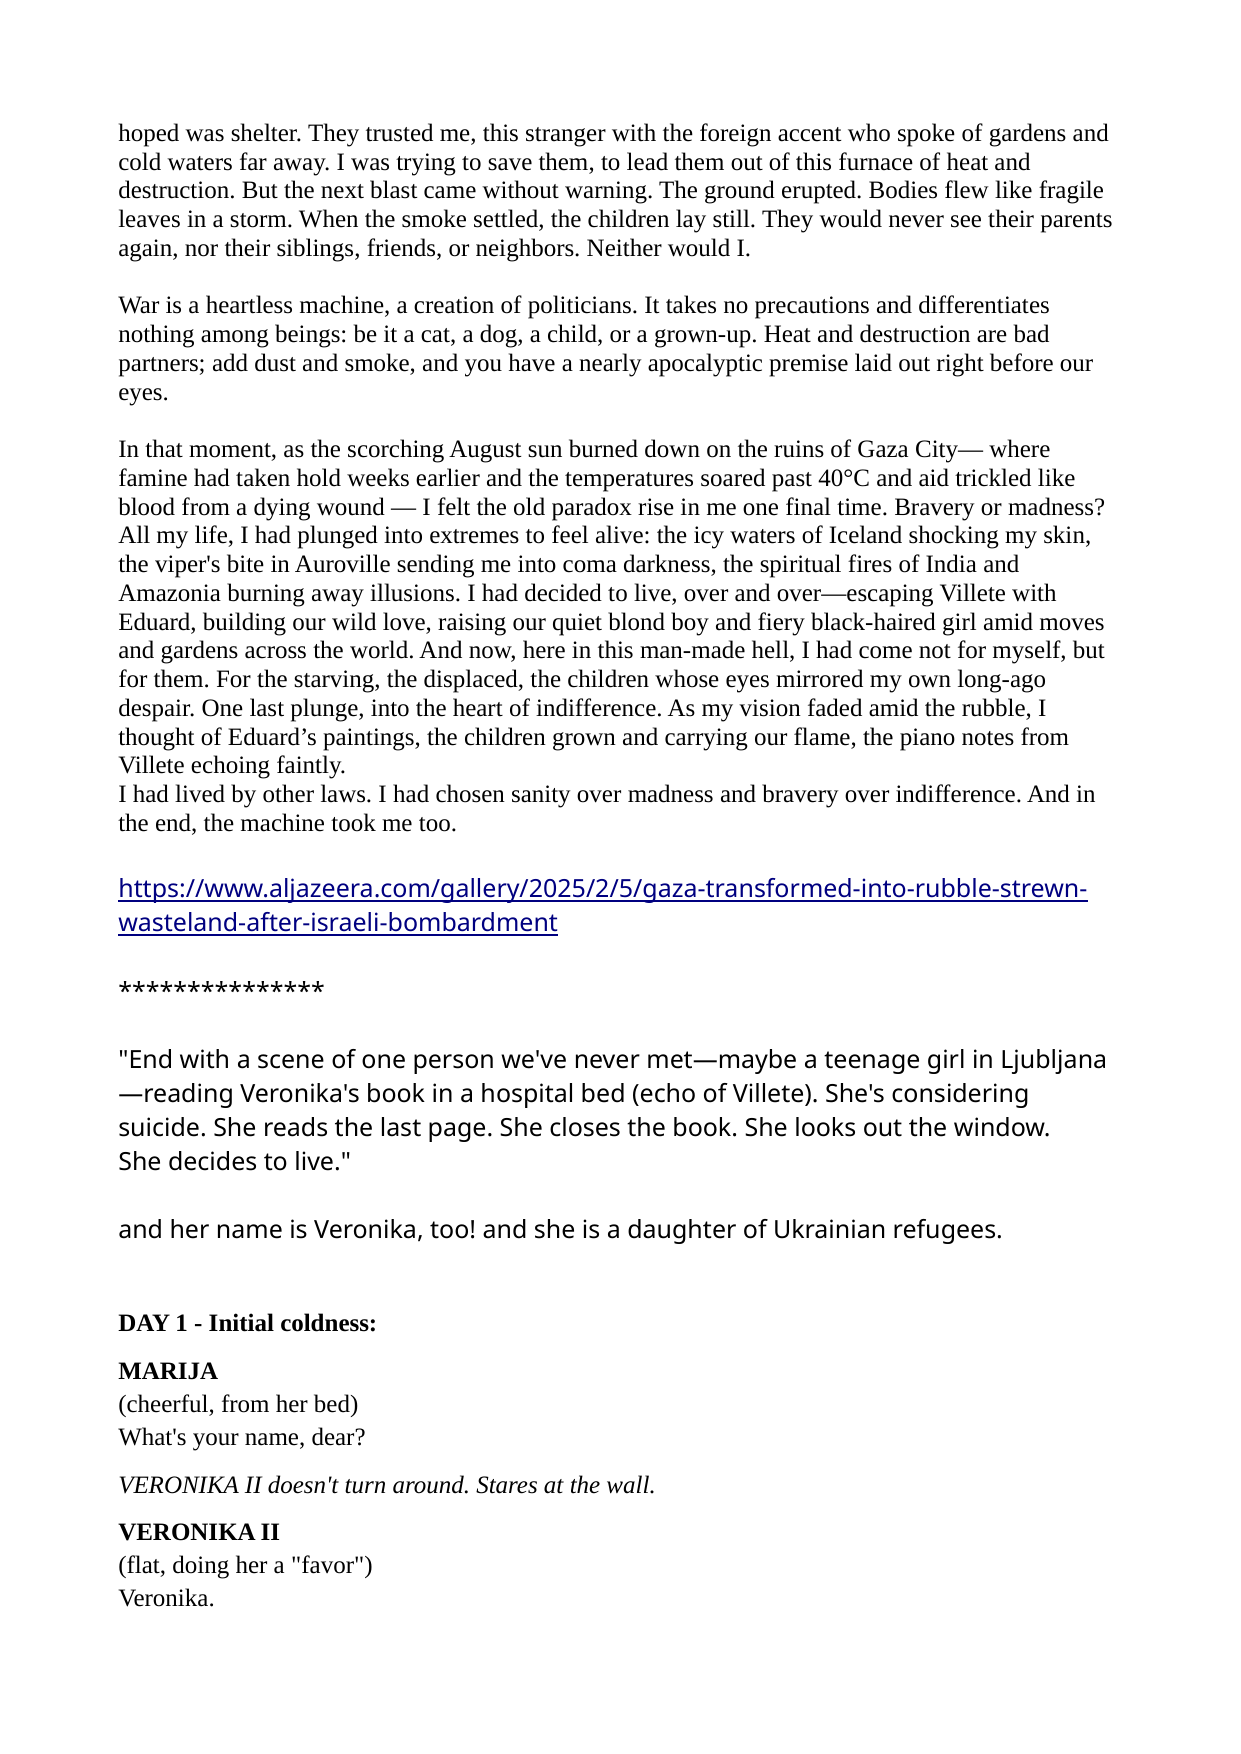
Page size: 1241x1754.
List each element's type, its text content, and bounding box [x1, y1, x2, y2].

text *************** [118, 973, 1122, 1007]
text DAY 1 - Initial coldness: [118, 1308, 1122, 1337]
text hoped was shelter. They trusted me, this stranger with the foreign accent who spoke of gardens and cold waters far away. I was trying to save them, to lead them out of this furnace of heat and destruction. But the next blast came without warning. The ground erupted. Bodies flew like fragile leaves in a storm. When the smoke settled, the children lay still. They would never see their parents again, nor their siblings, friends, or neighbors. Neither would I. [118, 118, 1122, 262]
text She decides to live." [118, 1143, 1122, 1177]
text War is a heartless machine, a creation of politicians. It takes no precautions and differentiates nothing among beings: be it a cat, a dog, a child, or a grown-up. Heat and destruction are bad partners; add dust and smoke, and you have a nearly apocalyptic premise laid out right before our eyes. [118, 291, 1122, 406]
text "End with a scene of one person we've never met—maybe a teenage girl in Ljubljana—reading Veronika's book in a hospital bed (echo of Villete). She's considering suicide. She reads the last page. She closes the book. She looks out the window. [118, 1041, 1122, 1143]
text https://www.aljazeera.com/gallery/2025/2/5/gaza-transformed-into-rubble-strewn-wasteland-after-israeli-bombardment [118, 871, 1122, 939]
text I had lived by other laws. I had chosen sanity over madness and bravery over indifference. And in the end, the machine took me too. [118, 779, 1122, 837]
text VERONIKA II doesn't turn around. Stares at the wall. [118, 1470, 1122, 1498]
text VERONIKA II (flat, doing her a "favor") Veronika. [118, 1517, 1122, 1612]
text In that moment, as the scorching August sun burned down on the ruins of Gaza City— where famine had taken hold weeks earlier and the temperatures soared past 40°C and aid trickled like blood from a dying wound — I felt the old paradox rise in me one final time. Bravery or madness? All my life, I had plunged into extremes to feel alive: the icy waters of Iceland shocking my skin, the viper's bite in Auroville sending me into coma darkness, the spiritual fires of India and Amazonia burning away illusions. I had decided to live, over and over—escaping Villete with Eduard, building our wild love, raising our quiet blond boy and fiery black-haired girl amid moves and gardens across the world. And now, here in this man-made hell, I had come not for myself, but for them. For the starving, the displaced, the children whose eyes mirrored my own long-ago despair. One last plunge, into the heart of indifference. As my vision faded amid the rubble, I thought of Eduard’s paintings, the children grown and carrying our flame, the piano notes from Villete echoing faintly. [118, 434, 1122, 779]
text MARIJA (cheerful, from her bed) What's your name, dear? [118, 1356, 1122, 1451]
text and her name is Veronika, too! and she is a daughter of Ukrainian refugees. [118, 1212, 1122, 1246]
